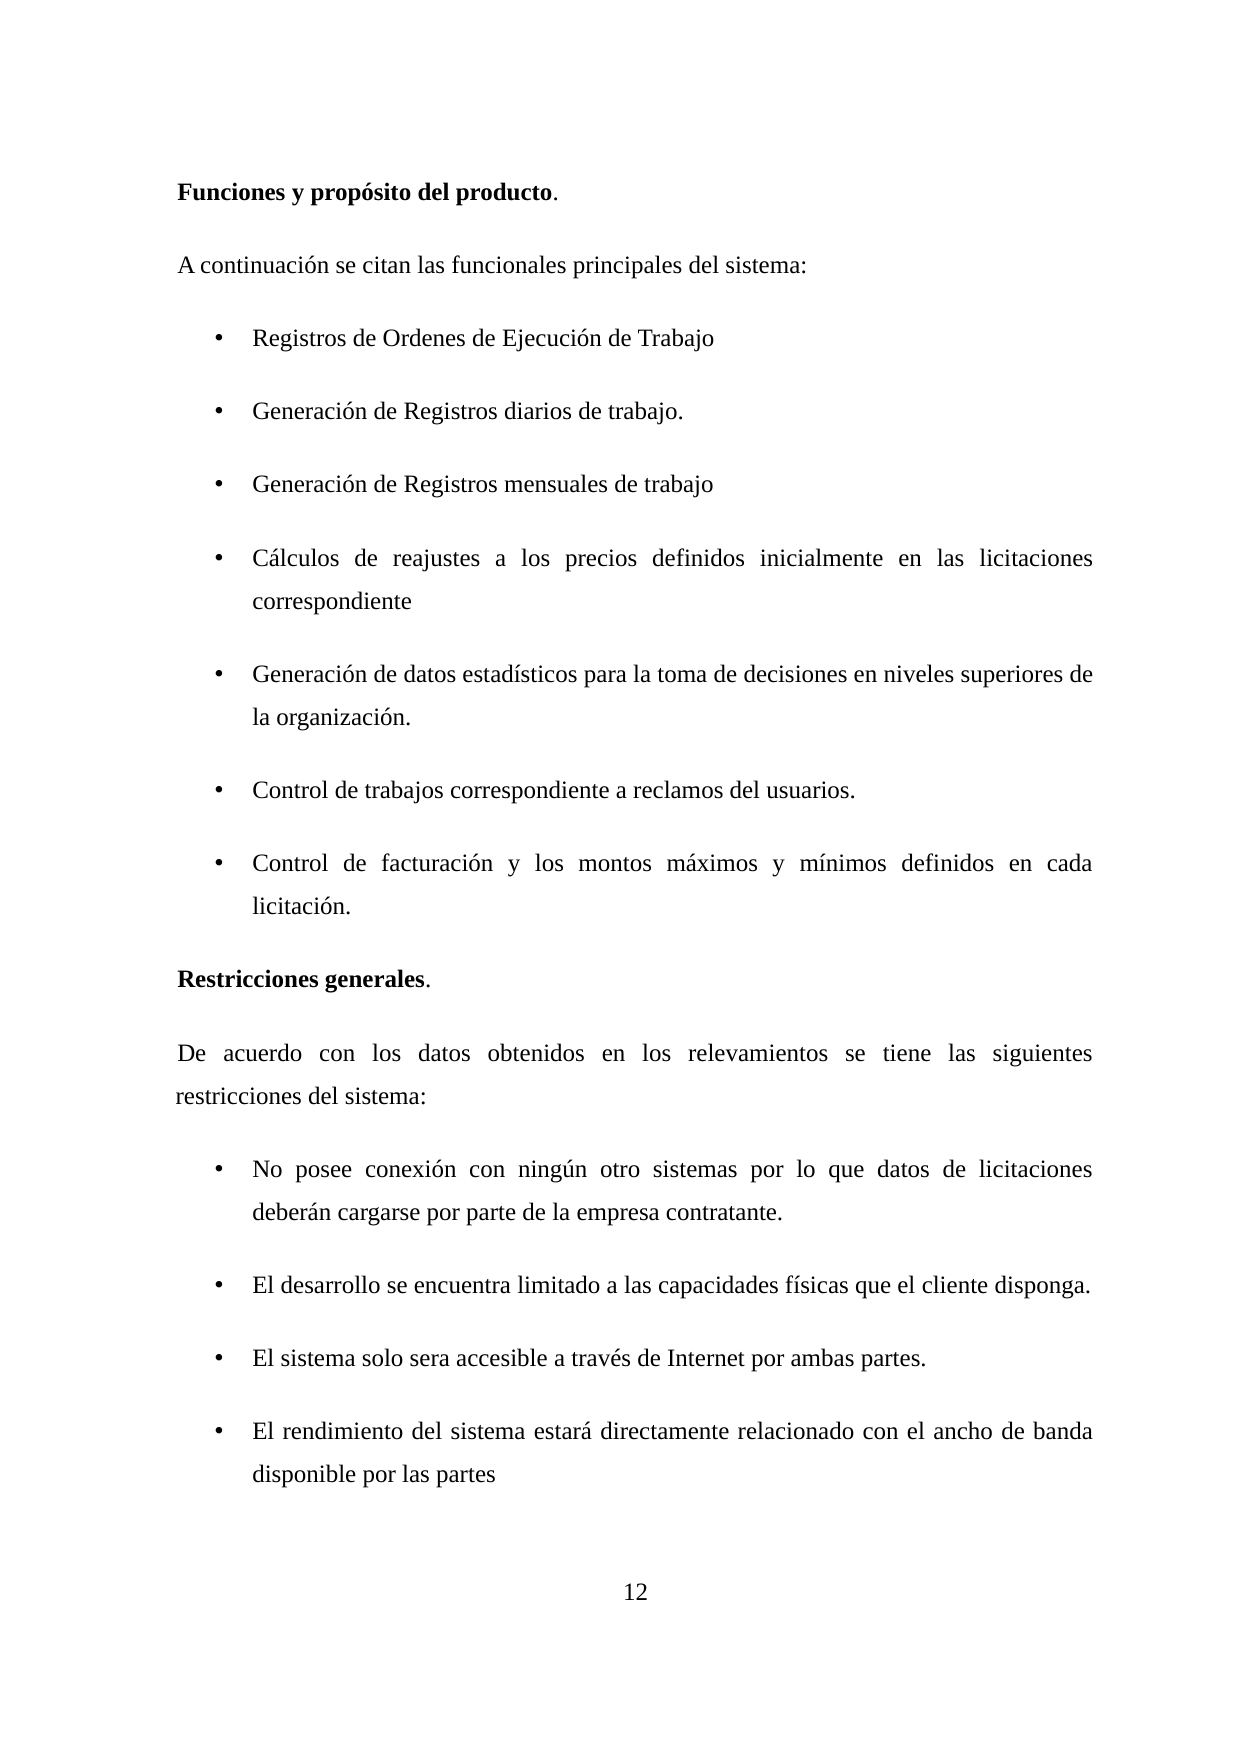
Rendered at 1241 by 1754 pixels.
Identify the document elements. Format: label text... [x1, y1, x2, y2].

list Cálculos de reajustes a los precios definidos inicialmente en las licitaciones correspondiente [214, 543, 1093, 614]
list No posee conexión con ningún otro sistemas por lo que datos de licitaciones deberán cargarse por parte de la empresa contratante. [214, 1154, 1093, 1226]
list El desarrollo se encuentra limitado a las capacidades físicas que el cliente disponga. [214, 1270, 1093, 1299]
list El sistema solo sera accesible a través de Internet por ambas partes. [214, 1343, 1093, 1372]
list Control de trabajos correspondiente a reclamos del usuarios. [214, 775, 1093, 804]
list Generación de Registros mensuales de trabajo [214, 469, 1093, 498]
text Restricciones generales. [175, 964, 1093, 993]
list El rendimiento del sistema estará directamente relacionado con el ancho de banda disponible por las partes [214, 1416, 1093, 1488]
list Control de facturación y los montos máximos y mínimos definidos en cada licitación. [214, 848, 1093, 920]
list Registros de Ordenes de Ejecución de Trabajo [214, 323, 1093, 352]
list Generación de datos estadísticos para la toma de decisiones en niveles superiores de la organización. [214, 659, 1093, 731]
text De acuerdo con los datos obtenidos en los relevamientos se tiene las siguientes restricciones del sistema: [175, 1038, 1093, 1109]
text A continuación se citan las funcionales principales del sistema: [175, 250, 1093, 279]
list Generación de Registros diarios de trabajo. [214, 396, 1093, 425]
text Funciones y propósito del producto. [175, 177, 1093, 206]
